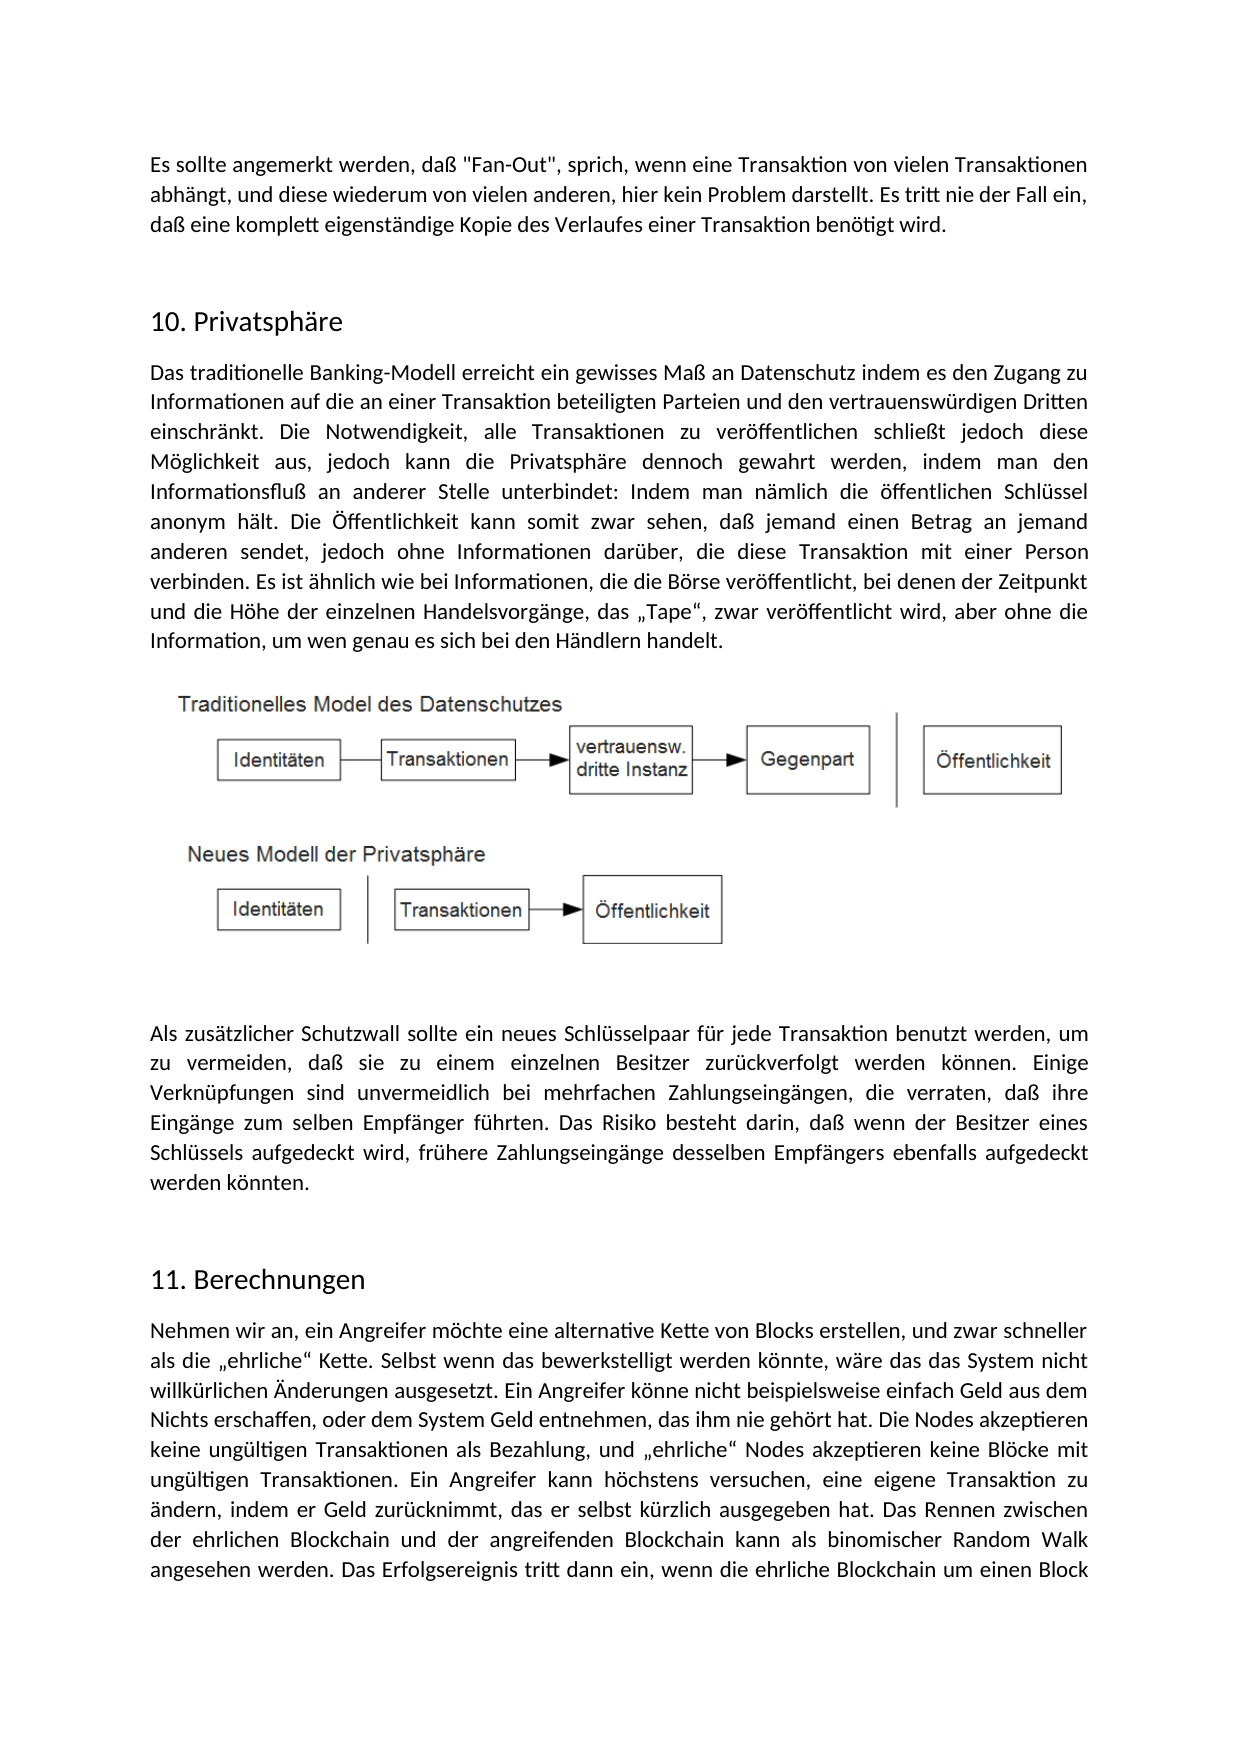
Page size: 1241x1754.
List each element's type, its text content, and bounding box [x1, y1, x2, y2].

text 11. Berechnungen [150, 1261, 1090, 1297]
text Das traditionelle Banking-Modell erreicht ein gewisses Maß an Datenschutz indem es den Zugang zu Informationen auf die an einer Transaktion beteiligten Parteien und den vertrauenswürdigen Dritten einschränkt. Die Notwendigkeit, alle Transaktionen zu veröffentlichen schließt jedoch diese Möglichkeit aus, jedoch kann die Privatsphäre dennoch gewahrt werden, indem man den Informationsfluß an anderer Stelle unterbindet: Indem man nämlich die öffentlichen Schlüssel anonym hält. Die Öffentlichkeit kann somit zwar sehen, daß jemand einen Betrag an jemand anderen sendet, jedoch ohne Informationen darüber, die diese Transaktion mit einer Person verbinden. Es ist ähnlich wie bei Informationen, die die Börse veröffentlicht, bei denen der Zeitpunkt und die Höhe der einzelnen Handelsvorgänge, das „Tape“, zwar veröffentlicht wird, aber ohne die Information, um wen genau es sich bei den Händlern handelt. [150, 358, 1090, 655]
text Nehmen wir an, ein Angreifer möchte eine alternative Kette von Blocks erstellen, und zwar schneller als die „ehrliche“ Kette. Selbst wenn das bewerkstelligt werden könnte, wäre das das System nicht willkürlichen Änderungen ausgesetzt. Ein Angreifer könne nicht beispielsweise einfach Geld aus dem Nichts erschaffen, oder dem System Geld entnehmen, das ihm nie gehört hat. Die Nodes akzeptieren keine ungültigen Transaktionen als Bezahlung, und „ehrliche“ Nodes akzeptieren keine Blöcke mit ungültigen Transaktionen. Ein Angreifer kann höchstens versuchen, eine eigene Transaktion zu ändern, indem er Geld zurücknimmt, das er selbst kürzlich ausgegeben hat. Das Rennen zwischen der ehrlichen Blockchain und der angreifenden Blockchain kann als binomischer Random Walk angesehen werden. Das Erfolgsereignis tritt dann ein, wenn die ehrliche Blockchain um einen Block [150, 1316, 1090, 1583]
text Als zusätzlicher Schutzwall sollte ein neues Schlüsselpaar für jede Transaktion benutzt werden, um zu vermeiden, daß sie zu einem einzelnen Besitzer zurückverfolgt werden können. Einige Verknüpfungen sind unvermeidlich bei mehrfachen Zahlungseingängen, die verraten, daß ihre Eingänge zum selben Empfänger führten. Das Risiko besteht darin, daß wenn der Besitzer eines Schlüssels aufgedeckt wird, frühere Zahlungseingänge desselben Empfängers ebenfalls aufgedeckt werden könnten. [150, 1019, 1090, 1196]
text 10. Privatsphäre [150, 303, 1090, 338]
picture [150, 673, 1090, 971]
text Es sollte angemerkt werden, daß "Fan-Out", sprich, wenn eine Transaktion von vielen Transaktionen abhängt, und diese wiederum von vielen anderen, hier kein Problem darstellt. Es tritt nie der Fall ein, daß eine komplett eigenständige Kopie des Verlaufes einer Transaktion benötigt wird. [150, 150, 1090, 238]
